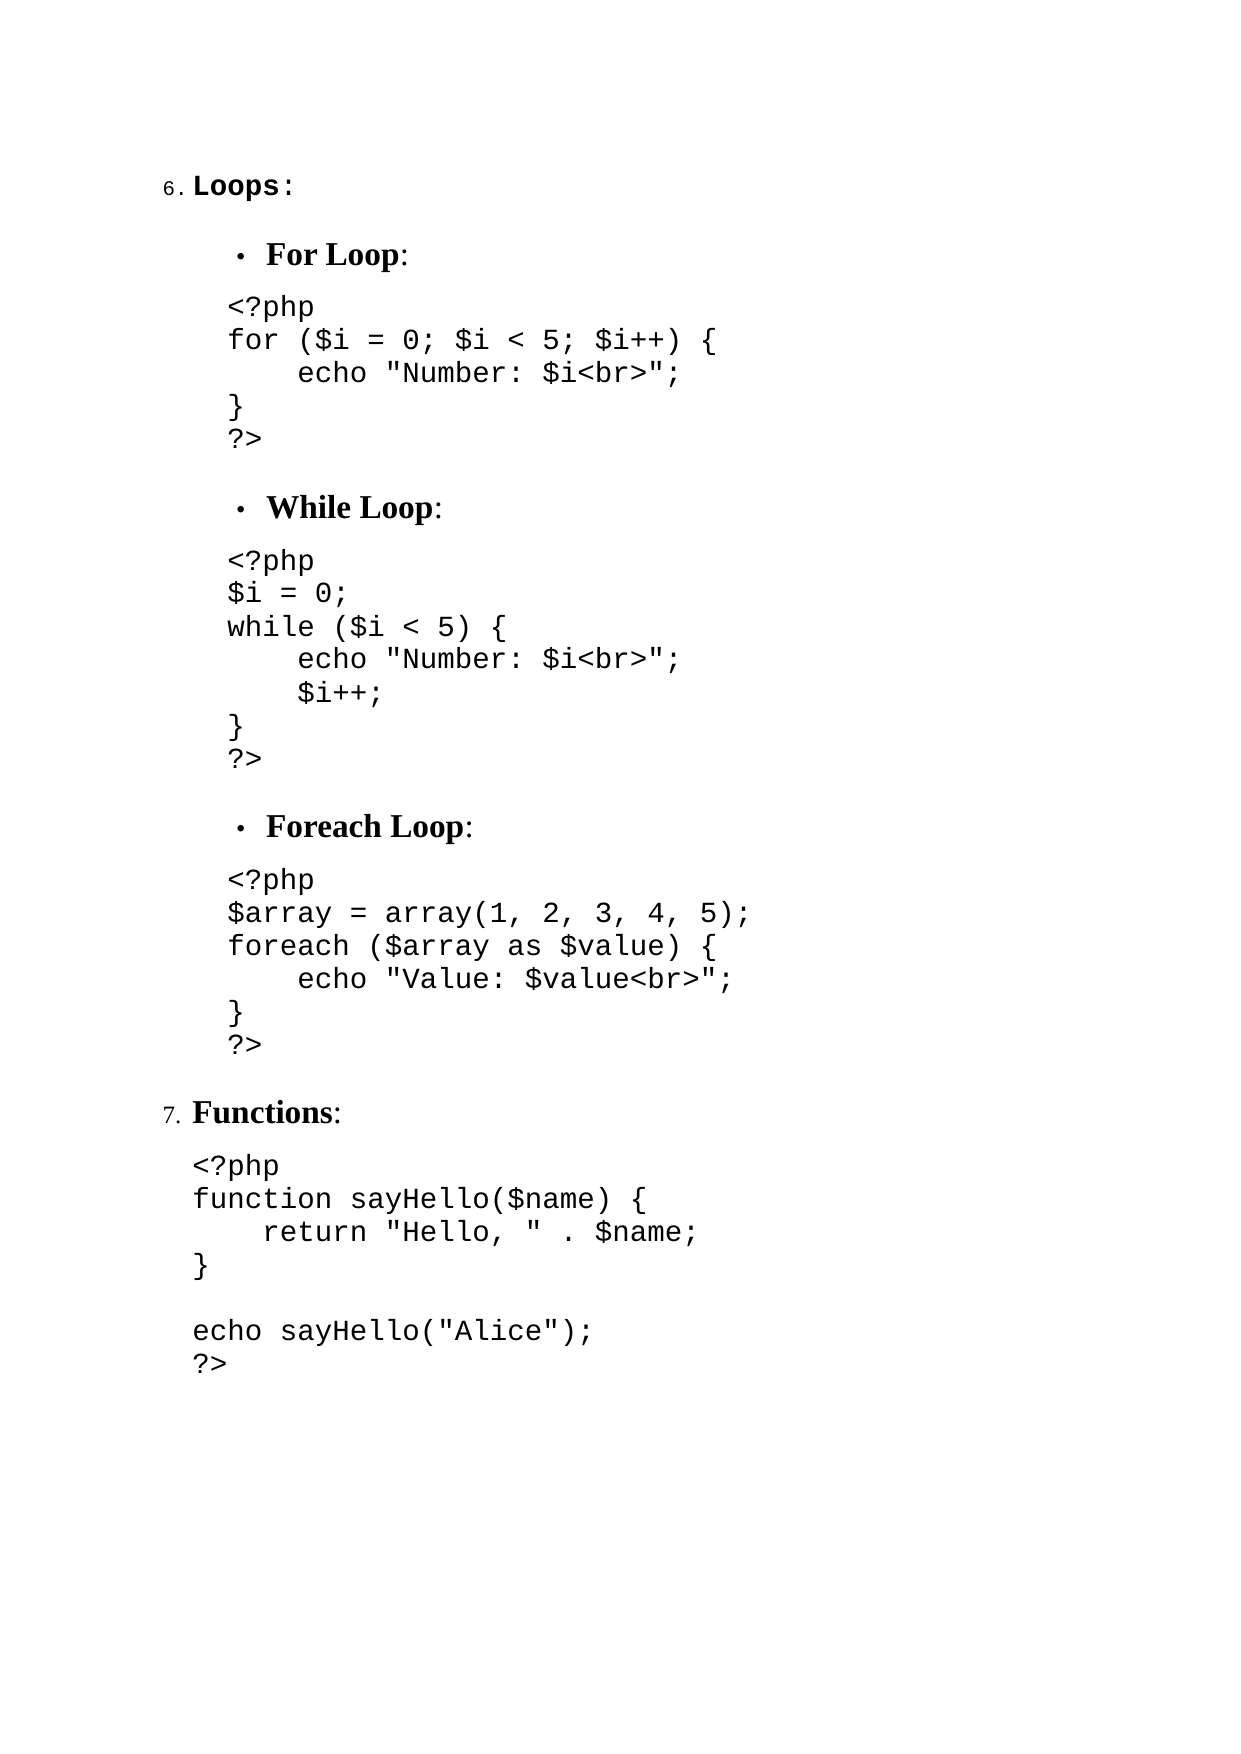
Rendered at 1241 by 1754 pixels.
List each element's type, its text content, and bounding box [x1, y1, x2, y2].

list ?> [162, 1030, 1122, 1063]
list $array = array(1, 2, 3, 4, 5); [162, 898, 1122, 931]
list <?php [162, 1151, 1122, 1184]
list echo "Number: $i<br>"; [162, 358, 1122, 391]
list <?php [162, 865, 1122, 898]
list } [162, 711, 1122, 744]
list for ($i = 0; $i < 5; $i++) { [162, 325, 1122, 358]
list While Loop: [236, 487, 1122, 525]
list } [162, 391, 1122, 424]
list } [162, 997, 1122, 1030]
list <?php [162, 292, 1122, 325]
list Foreach Loop: [236, 806, 1122, 844]
list function sayHello($name) { [162, 1184, 1122, 1217]
list ?> [162, 424, 1122, 457]
list For Loop: [236, 234, 1122, 272]
list while ($i < 5) { [162, 612, 1122, 645]
list echo "Number: $i<br>"; [162, 645, 1122, 678]
list Functions: [162, 1092, 1122, 1131]
list return "Hello, " . $name; [162, 1217, 1122, 1250]
list ?> [162, 1349, 1122, 1382]
list echo "Value: $value<br>"; [162, 964, 1122, 997]
list <?php [162, 546, 1122, 579]
list } [162, 1250, 1122, 1283]
list echo sayHello("Alice"); [162, 1316, 1122, 1349]
list foreach ($array as $value) { [162, 931, 1122, 964]
list $i++; [162, 678, 1122, 711]
list ?> [162, 744, 1122, 777]
list $i = 0; [162, 579, 1122, 612]
list Loops: [162, 171, 1122, 204]
